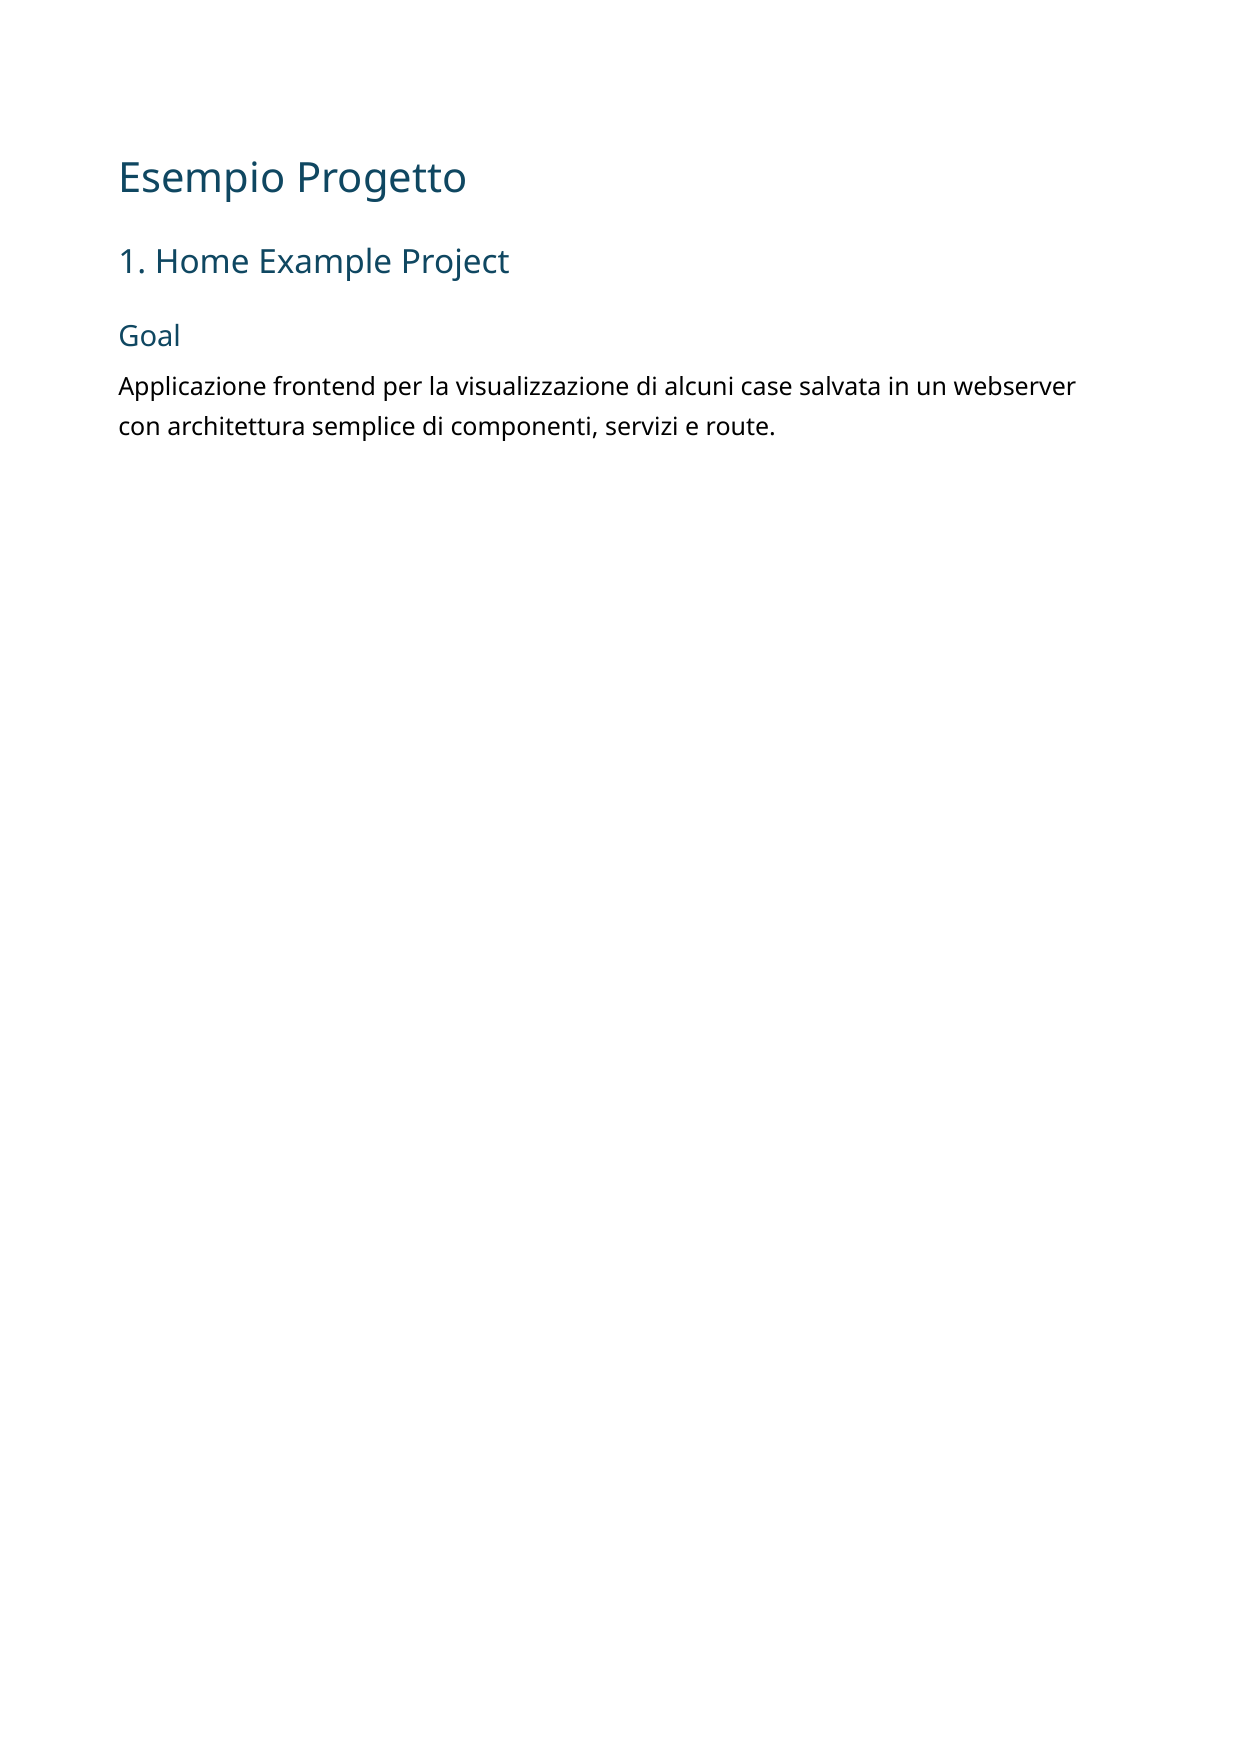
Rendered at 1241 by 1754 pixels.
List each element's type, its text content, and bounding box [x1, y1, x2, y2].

subtitle 1. Home Example Project [118, 238, 1122, 283]
text Applicazione frontend per la visualizzazione di alcuni case salvata in un webserver con architettura semplice di componenti, servizi e route. [118, 369, 1122, 442]
subtitle Esempio Progetto [118, 148, 1122, 204]
subtitle Goal [118, 315, 1122, 355]
